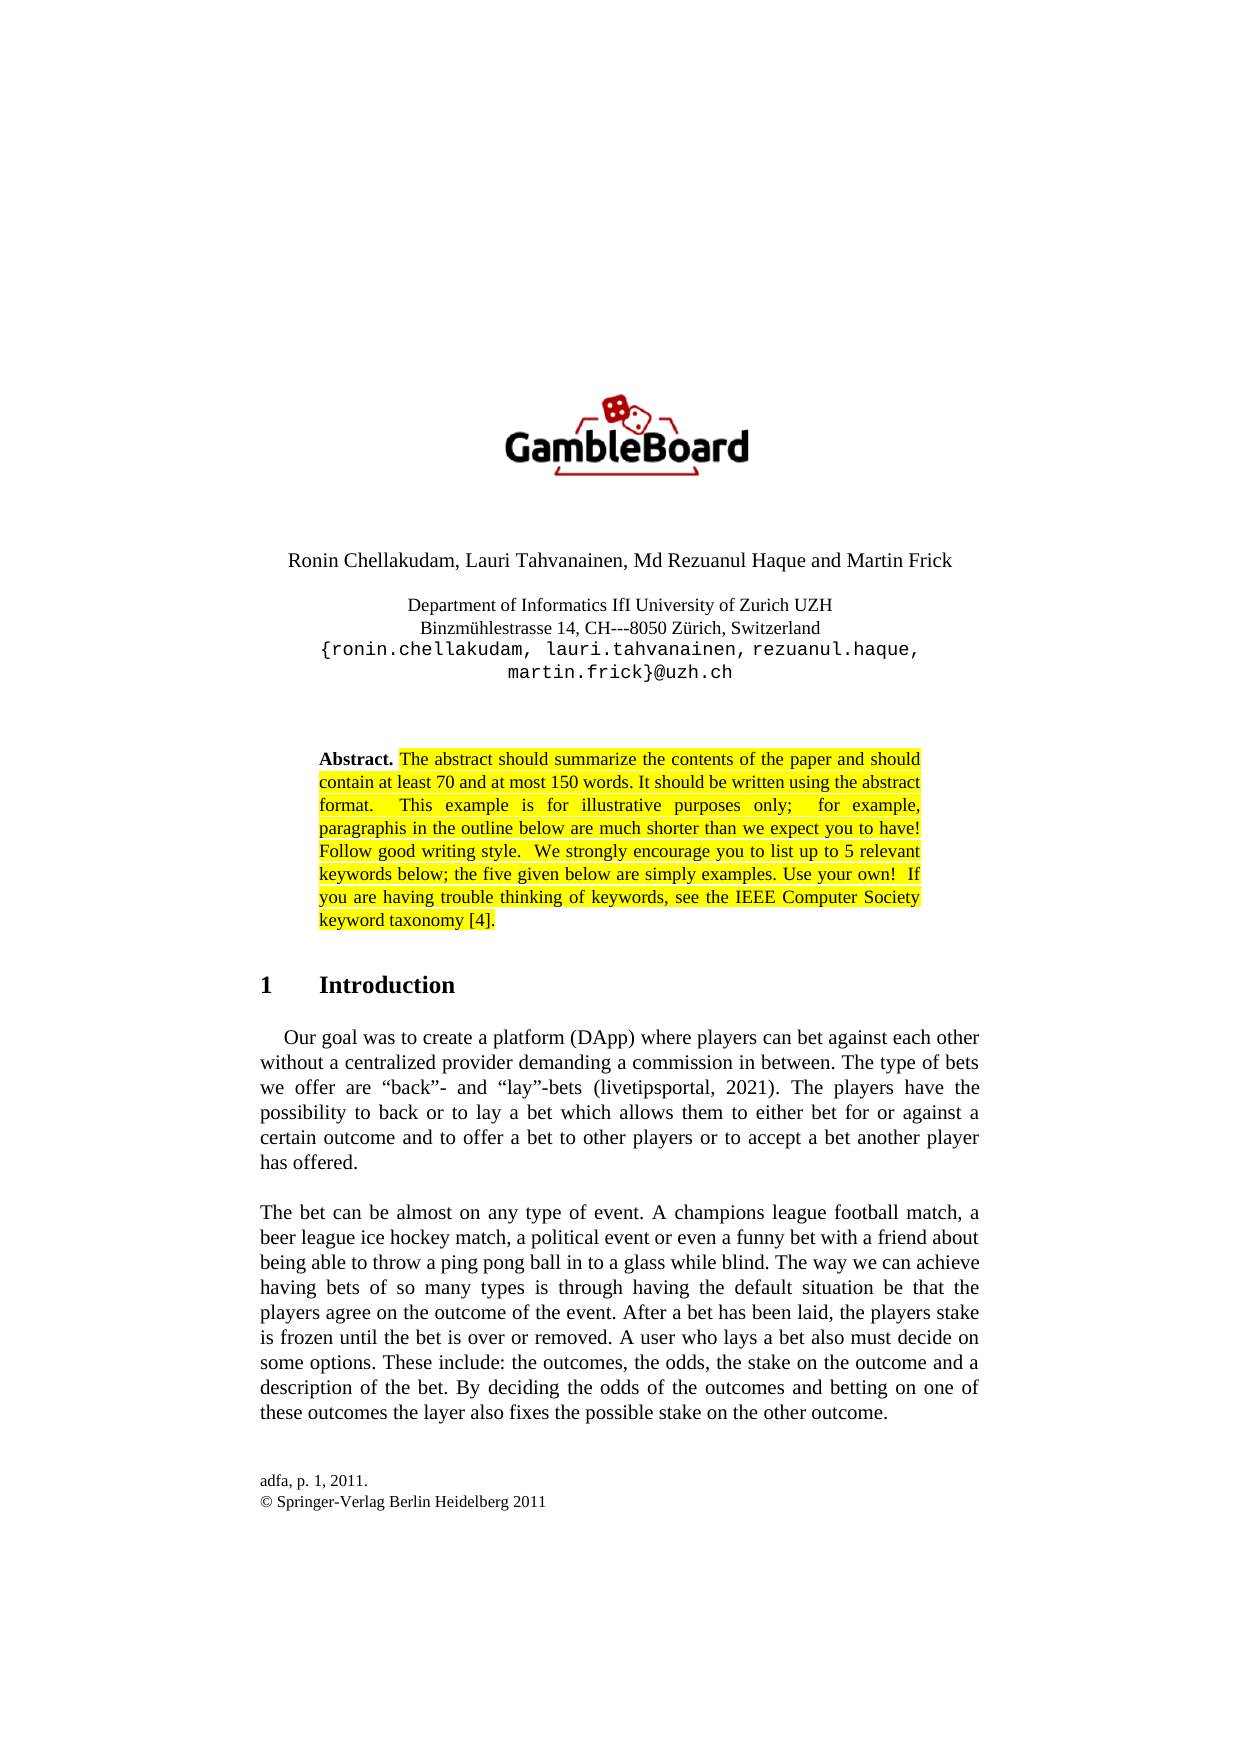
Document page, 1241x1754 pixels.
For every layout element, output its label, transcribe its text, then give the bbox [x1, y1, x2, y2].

subtitle Introduction [260, 968, 980, 999]
text Our goal was to create a platform (DApp) where players can bet against each other without a centralized provider demanding a commission in between. The type of bets we offer are “back”- and “lay”-bets (livetipsportal, 2021). The players have the possibility to back or to lay a bet which allows them to either bet for or against a certain outcome and to offer a bet to other players or to accept a bet another player has offered. [260, 1024, 980, 1174]
text Department of Informatics IfI University of Zurich UZH [260, 593, 980, 616]
text The bet can be almost on any type of event. A champions league football match, a beer league ice hockey match, a political event or even a funny bet with a friend about being able to throw a ping pong ball in to a glass while blind. The way we can achieve having bets of so many types is through having the default situation be that the players agree on the outcome of the event. After a bet has been laid, the players stake is frozen until the bet is over or removed. A user who lays a bet also must decide on some options. These include: the outcomes, the odds, the stake on the outcome and a description of the bet. By deciding the odds of the outcomes and betting on one of these outcomes the layer also fixes the possible stake on the other outcome. [260, 1199, 980, 1424]
text Binzmühlestrasse 14, CH---8050 Zürich, Switzerland [260, 616, 980, 638]
picture [442, 307, 799, 526]
text {ronin.chellakudam, lauri.tahvanainen, rezuanul.haque, martin.frick}@uzh.ch [260, 638, 980, 684]
text Ronin Chellakudam, Lauri Tahvanainen, Md Rezuanul Haque and Martin Frick [260, 547, 980, 572]
text Abstract. The abstract should summarize the contents of the paper and should contain at least 70 and at most 150 words. It should be written using the abstract format. This example is for illustrative purposes only; for example, paragraphis in the outline below are much shorter than we expect you to have! Follow good writing style. We strongly encourage you to list up to 5 relevant keywords below; the five given below are simply examples. Use your own! If you are having trouble thinking of keywords, see the IEEE Computer Society keyword taxonomy [4]. [319, 747, 921, 930]
